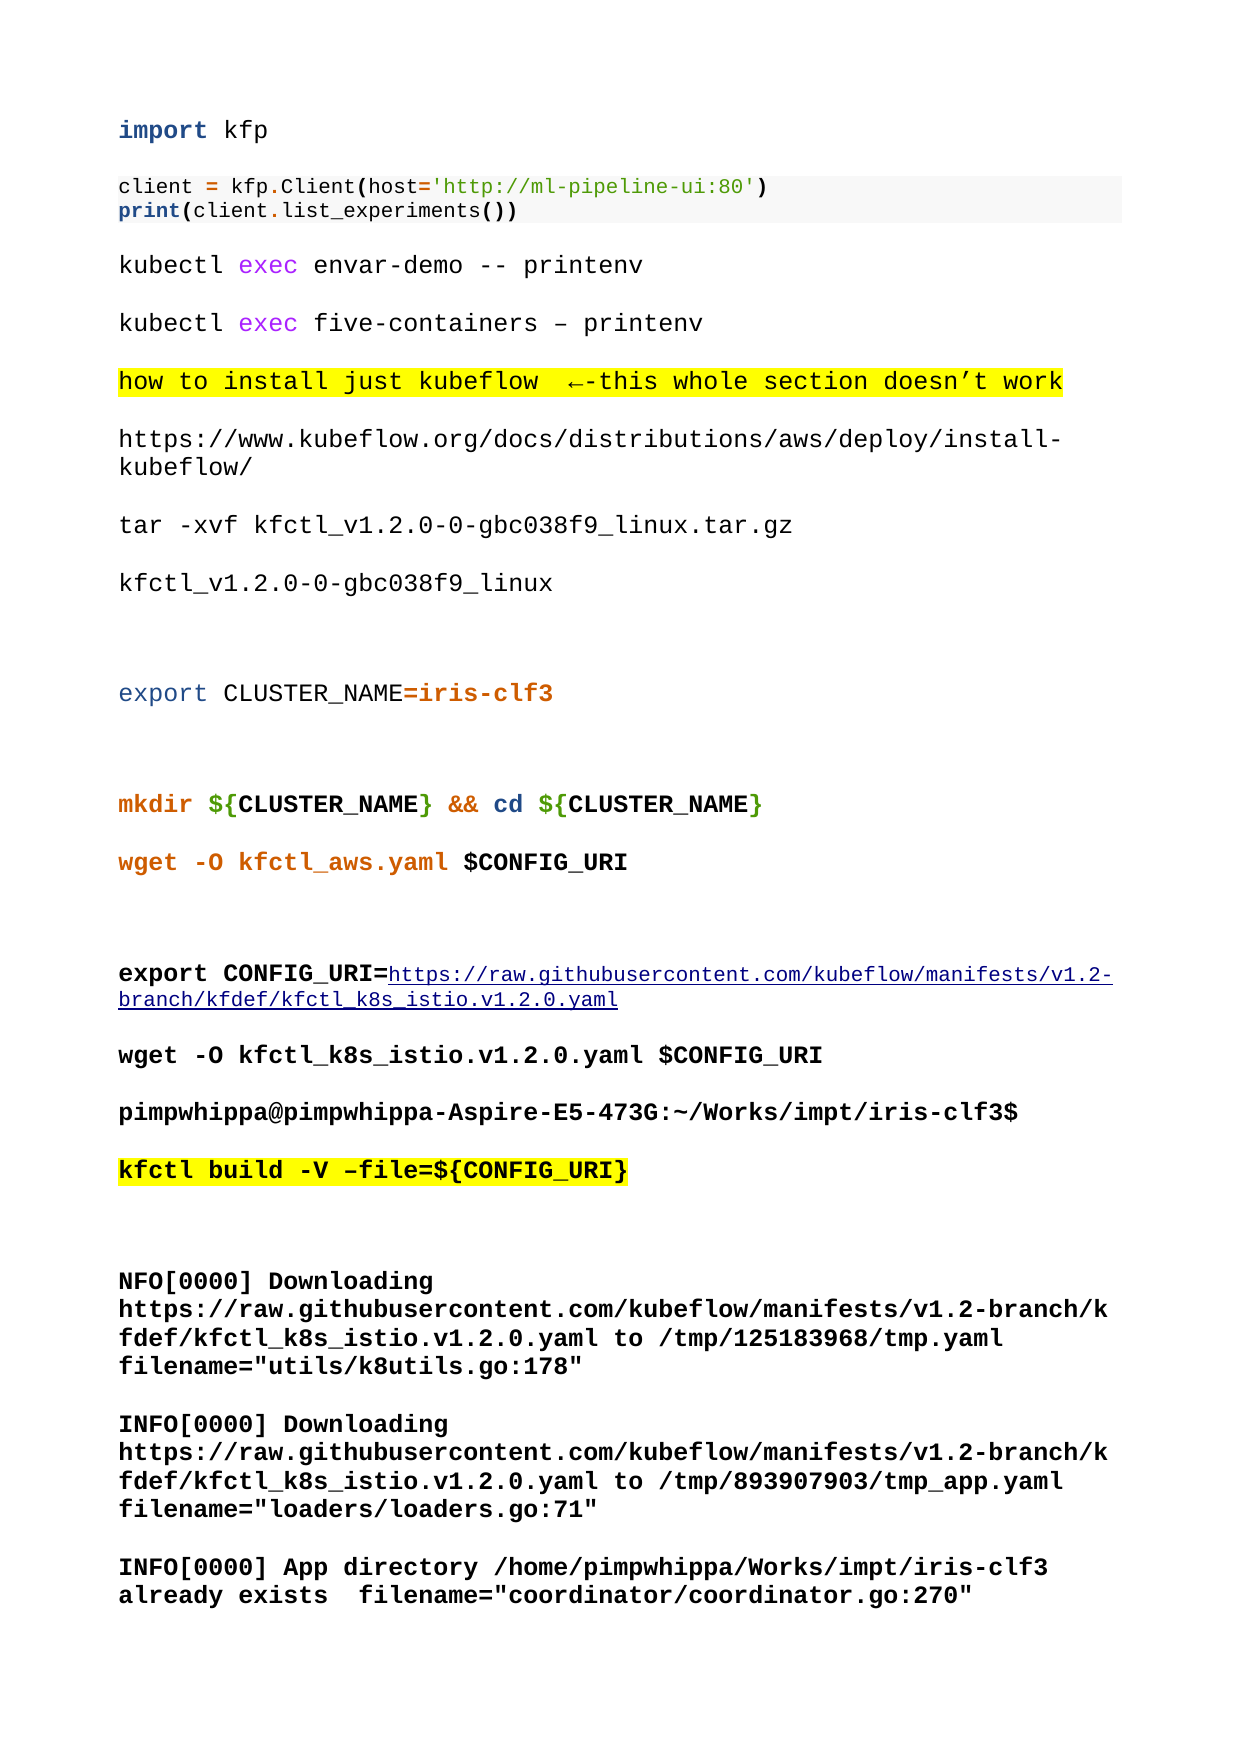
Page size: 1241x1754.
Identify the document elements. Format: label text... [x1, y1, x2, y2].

text kubectl exec five-containers – printenv [118, 311, 1122, 339]
text how to install just kubeflow ←-this whole section doesn’t work [118, 368, 1122, 397]
text wget -O kfctl_aws.yaml $CONFIG_URI [118, 850, 1122, 878]
text kubectl exec envar-demo -- printenv [118, 253, 1122, 281]
text INFO[0000] App directory /home/pimpwhippa/Works/impt/iris-clf3 already exists filename="coordinator/coordinator.go:270" [118, 1554, 1122, 1611]
text export CLUSTER_NAME=iris-clf3 [118, 681, 1122, 709]
text NFO[0000] Downloading https://raw.githubusercontent.com/kubeflow/manifests/v1.2-branch/kfdef/kfctl_k8s_istio.v1.2.0.yaml to /tmp/125183968/tmp.yaml filename="utils/k8utils.go:178" [118, 1269, 1122, 1382]
text kfctl_v1.2.0-0-gbc038f9_linux [118, 570, 1122, 598]
text pimpwhippa@pimpwhippa-Aspire-E5-473G:~/Works/impt/iris-clf3$ [118, 1100, 1122, 1128]
text wget -O kfctl_k8s_istio.v1.2.0.yaml $CONFIG_URI [118, 1042, 1122, 1071]
text client = kfp.Client(host='http://ml-pipeline-ui:80') [118, 176, 1122, 199]
text export CONFIG_URI=https://raw.githubusercontent.com/kubeflow/manifests/v1.2-branch/kfdef/kfctl_k8s_istio.v1.2.0.yaml [118, 961, 1122, 1013]
text print(client.list_experiments()) [118, 199, 1122, 223]
text tar -xvf kfctl_v1.2.0-0-gbc038f9_linux.tar.gz [118, 512, 1122, 541]
text kfctl build -V –file=${CONFIG_URI} [118, 1158, 1122, 1186]
text mkdir ${CLUSTER_NAME} && cd ${CLUSTER_NAME} [118, 792, 1122, 820]
text import kfp [118, 118, 1122, 146]
text INFO[0000] Downloading https://raw.githubusercontent.com/kubeflow/manifests/v1.2-branch/kfdef/kfctl_k8s_istio.v1.2.0.yaml to /tmp/893907903/tmp_app.yaml filename="loaders/loaders.go:71" [118, 1412, 1122, 1525]
text https://www.kubeflow.org/docs/distributions/aws/deploy/install-kubeflow/ [118, 426, 1122, 483]
